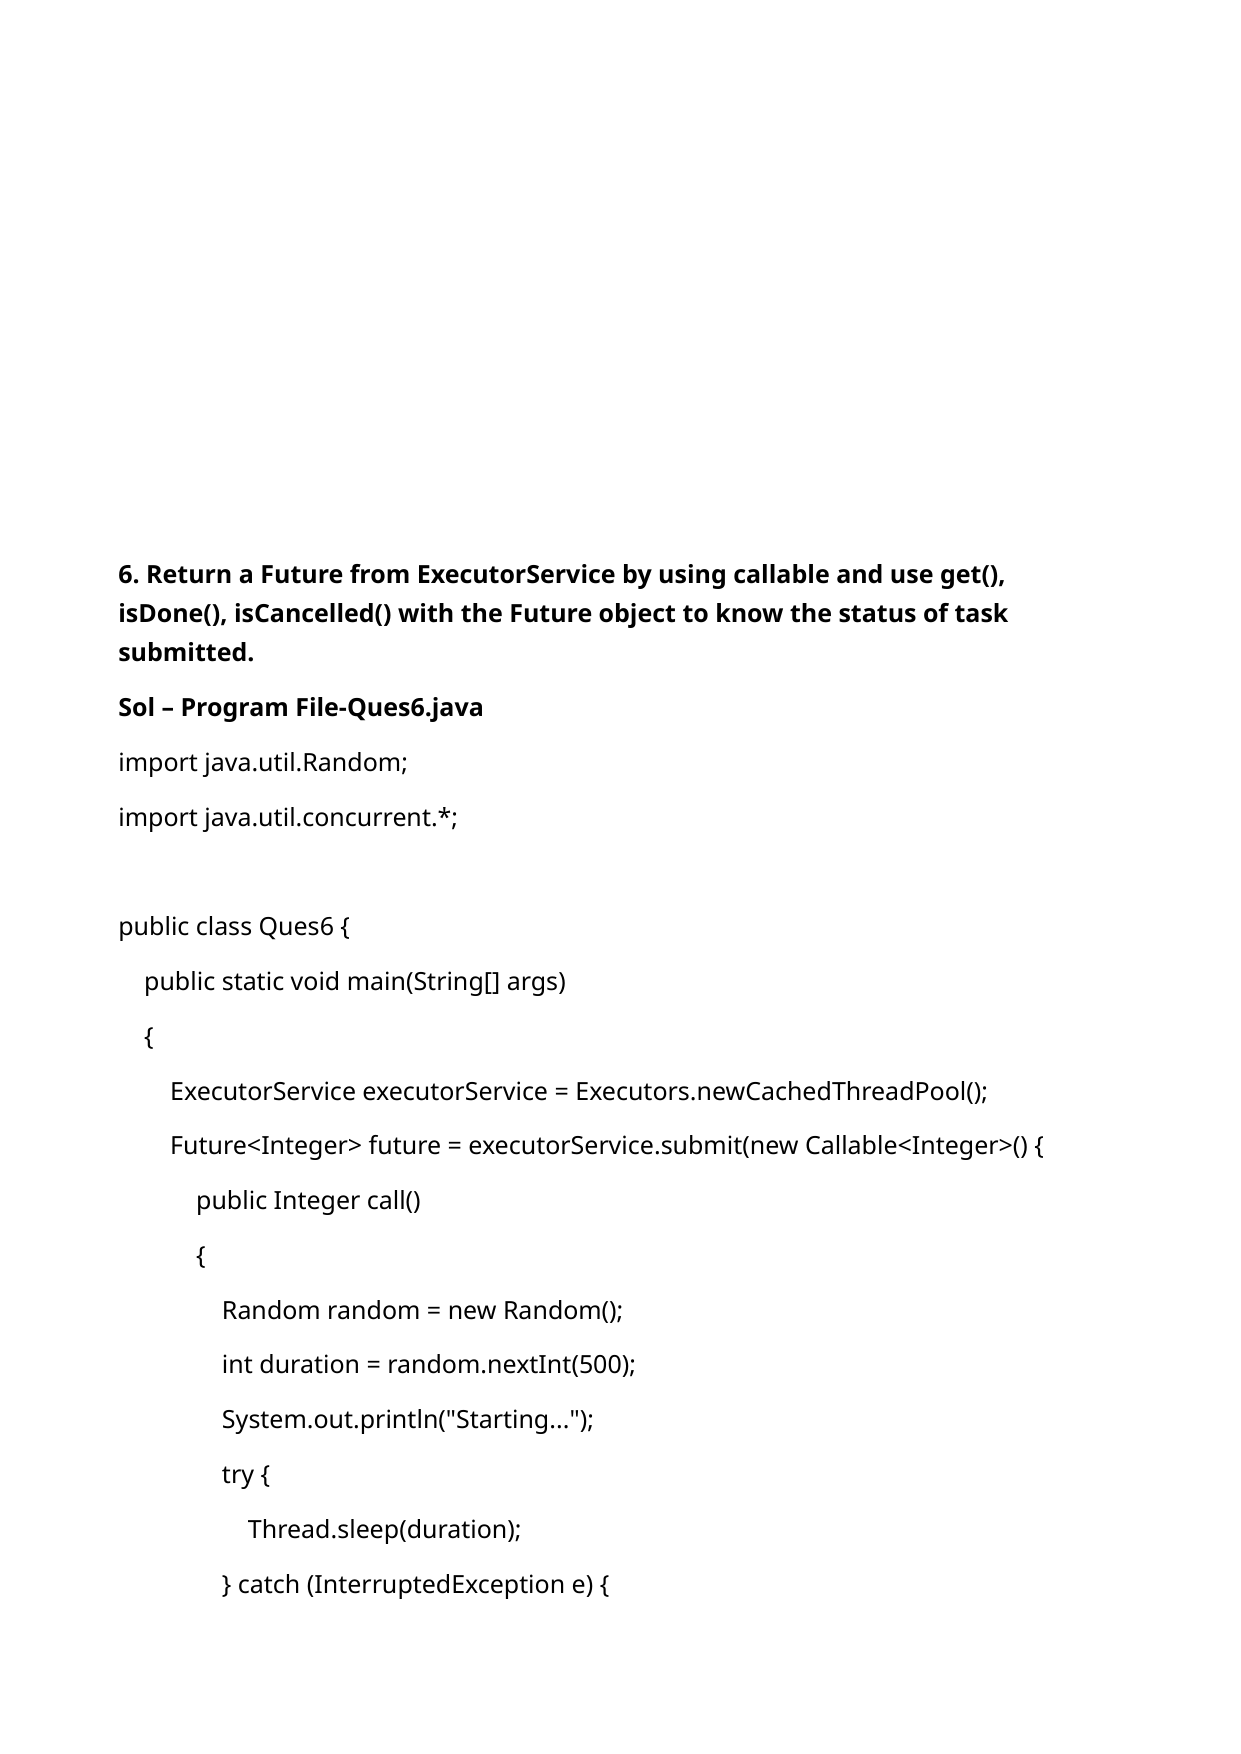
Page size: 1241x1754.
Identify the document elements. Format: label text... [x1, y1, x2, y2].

text { [118, 1018, 1122, 1052]
text } catch (InterruptedException e) { [118, 1566, 1122, 1600]
text Future<Integer> future = executorService.submit(new Callable<Integer>() { [118, 1128, 1122, 1162]
text 6. Return a Future from ExecutorService by using callable and use get(), isDone(), isCancelled() with the Future object to know the status of task submitted. [118, 556, 1122, 669]
text import java.util.concurrent.*; [118, 799, 1122, 833]
text int duration = random.nextInt(500); [118, 1347, 1122, 1381]
text ExecutorService executorService = Executors.newCachedThreadPool(); [118, 1073, 1122, 1107]
text Thread.sleep(duration); [118, 1511, 1122, 1546]
text Random random = new Random(); [118, 1292, 1122, 1326]
text { [118, 1237, 1122, 1272]
text import java.util.Random; [118, 744, 1122, 778]
text System.out.println("Starting..."); [118, 1402, 1122, 1436]
text public Integer call() [118, 1183, 1122, 1217]
text Sol – Program File-Ques6.java [118, 689, 1122, 724]
text public class Ques6 { [118, 909, 1122, 943]
text public static void main(String[] args) [118, 963, 1122, 998]
text try { [118, 1457, 1122, 1491]
